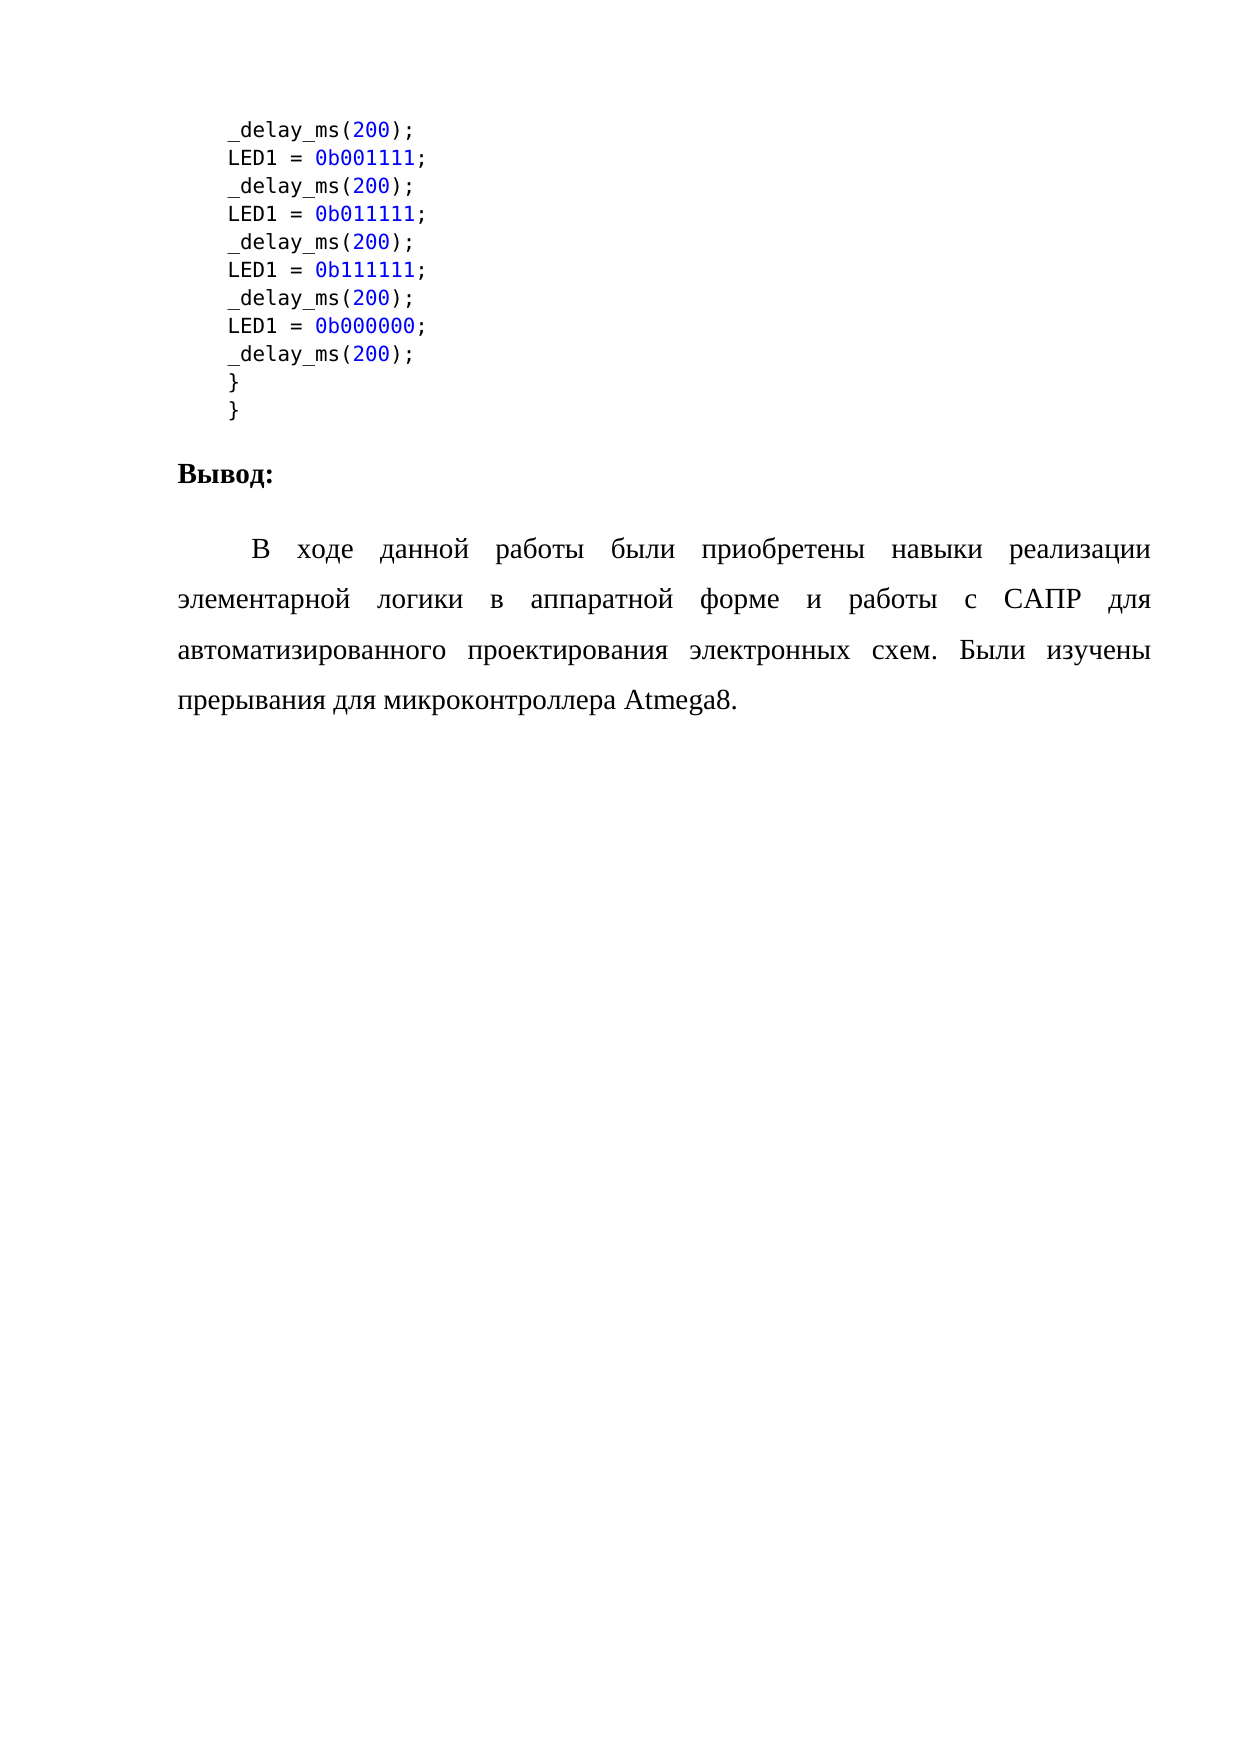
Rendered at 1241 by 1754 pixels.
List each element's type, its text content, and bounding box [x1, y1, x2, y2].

text _delay_ms(200); [177, 174, 1152, 198]
text LED1 = 0b111111; [177, 258, 1152, 282]
text LED1 = 0b001111; [177, 146, 1152, 170]
text LED1 = 0b000000; [177, 314, 1152, 338]
text _delay_ms(200); [177, 286, 1152, 311]
text _delay_ms(200); [177, 342, 1152, 367]
text _delay_ms(200); [177, 230, 1152, 254]
text В ходе данной работы были приобретены навыки реализации элементарной логики в аппаратной форме и работы с САПР для автоматизированного проектирования электронных схем. Были изучены прерывания для микроконтроллера Atmega8. [177, 531, 1152, 716]
text } [177, 370, 1152, 394]
text LED1 = 0b011111; [177, 202, 1152, 226]
text Вывод: [177, 456, 1152, 489]
text } [177, 398, 1152, 423]
text _delay_ms(200); [177, 118, 1152, 142]
